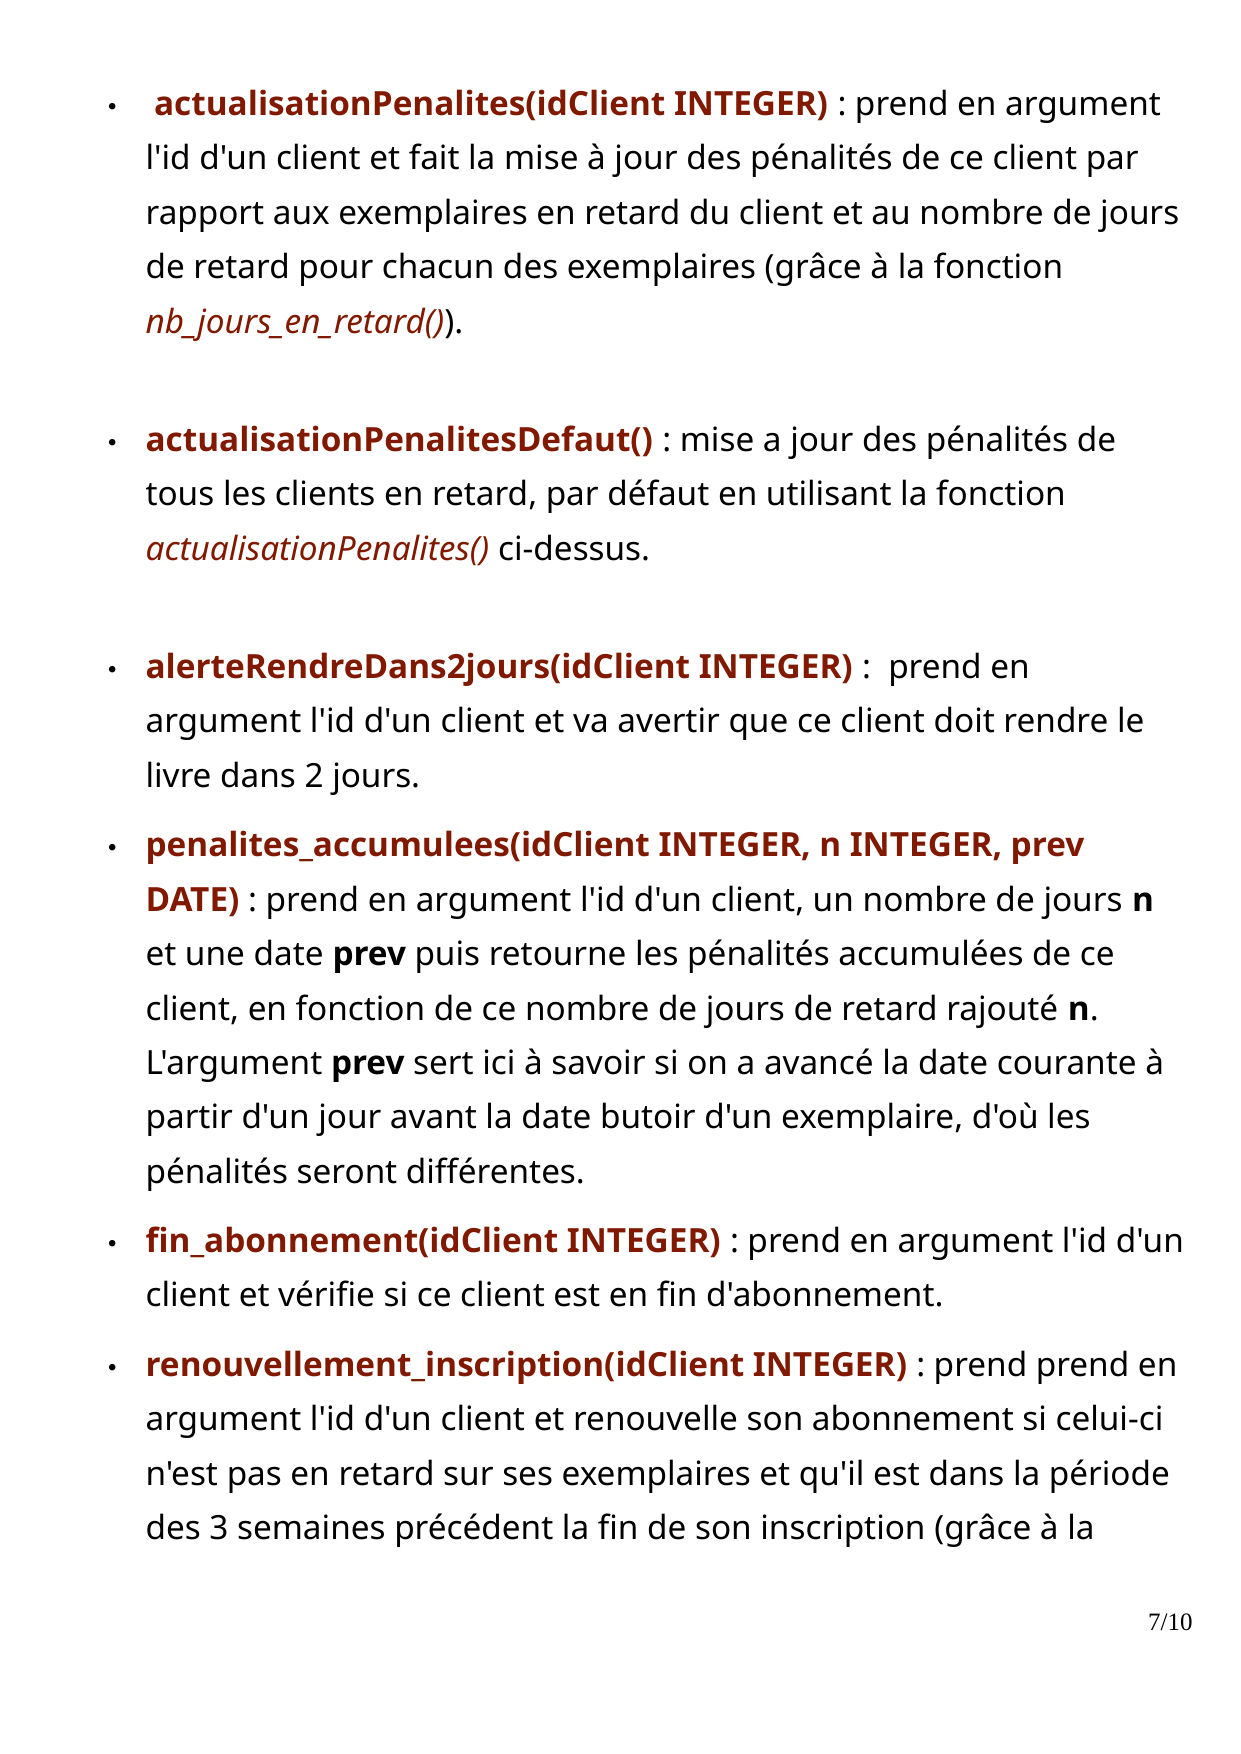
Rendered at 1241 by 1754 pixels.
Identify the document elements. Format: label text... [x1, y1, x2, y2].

list alerteRendreDans2jours(idClient INTEGER) : prend en argument l'id d'un client et va avertir que ce client doit rendre le livre dans 2 jours. [108, 643, 1192, 797]
list actualisationPenalitesDefaut() : mise a jour des pénalités de tous les clients en retard, par défaut en utilisant la fonction actualisationPenalites() ci-dessus. [108, 416, 1192, 570]
list actualisationPenalites(idClient INTEGER) : prend en argument l'id d'un client et fait la mise à jour des pénalités de ce client par rapport aux exemplaires en retard du client et au nombre de jours de retard pour chacun des exemplaires (grâce à la fonction nb_jours_en_retard()). [108, 80, 1192, 343]
list fin_abonnement(idClient INTEGER) : prend en argument l'id d'un client et vérifie si ce client est en fin d'abonnement. [108, 1217, 1192, 1317]
list penalites_accumulees(idClient INTEGER, n INTEGER, prev DATE) : prend en argument l'id d'un client, un nombre de jours n et une date prev puis retourne les pénalités accumulées de ce client, en fonction de ce nombre de jours de retard rajouté n. L'argument prev sert ici à savoir si on a avancé la date courante à partir d'un jour avant la date butoir d'un exemplaire, d'où les pénalités seront différentes. [108, 821, 1192, 1193]
list renouvellement_inscription(idClient INTEGER) : prend prend en argument l'id d'un client et renouvelle son abonnement si celui-ci n'est pas en retard sur ses exemplaires et qu'il est dans la période des 3 semaines précédent la fin de son inscription (grâce à la [108, 1340, 1192, 1549]
